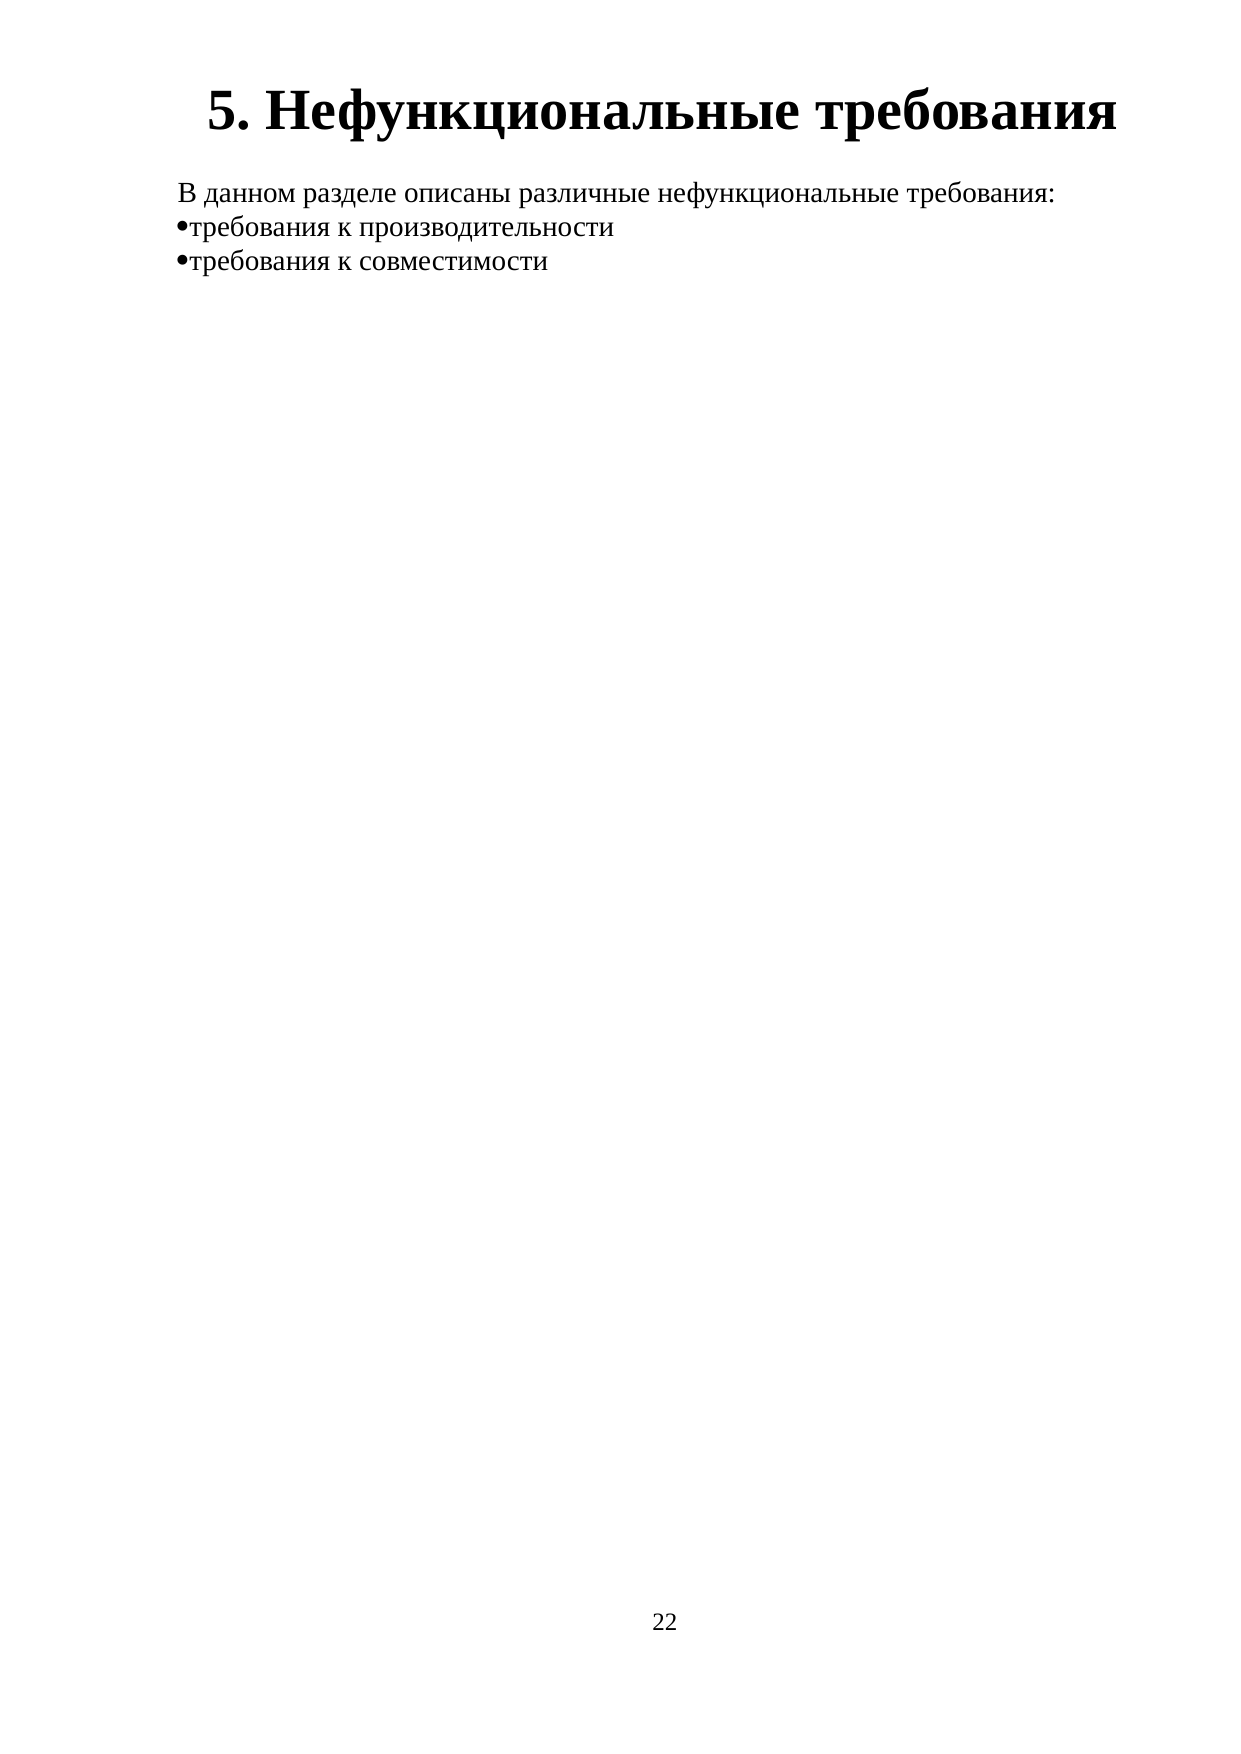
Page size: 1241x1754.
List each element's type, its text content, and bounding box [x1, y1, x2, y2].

list требования к производительности [177, 209, 1152, 243]
list требования к совместимости [177, 243, 1152, 276]
text В данном разделе описаны различные нефункциональные требования: [177, 176, 1152, 209]
text 5. Нефункциональные требования [207, 75, 1152, 142]
